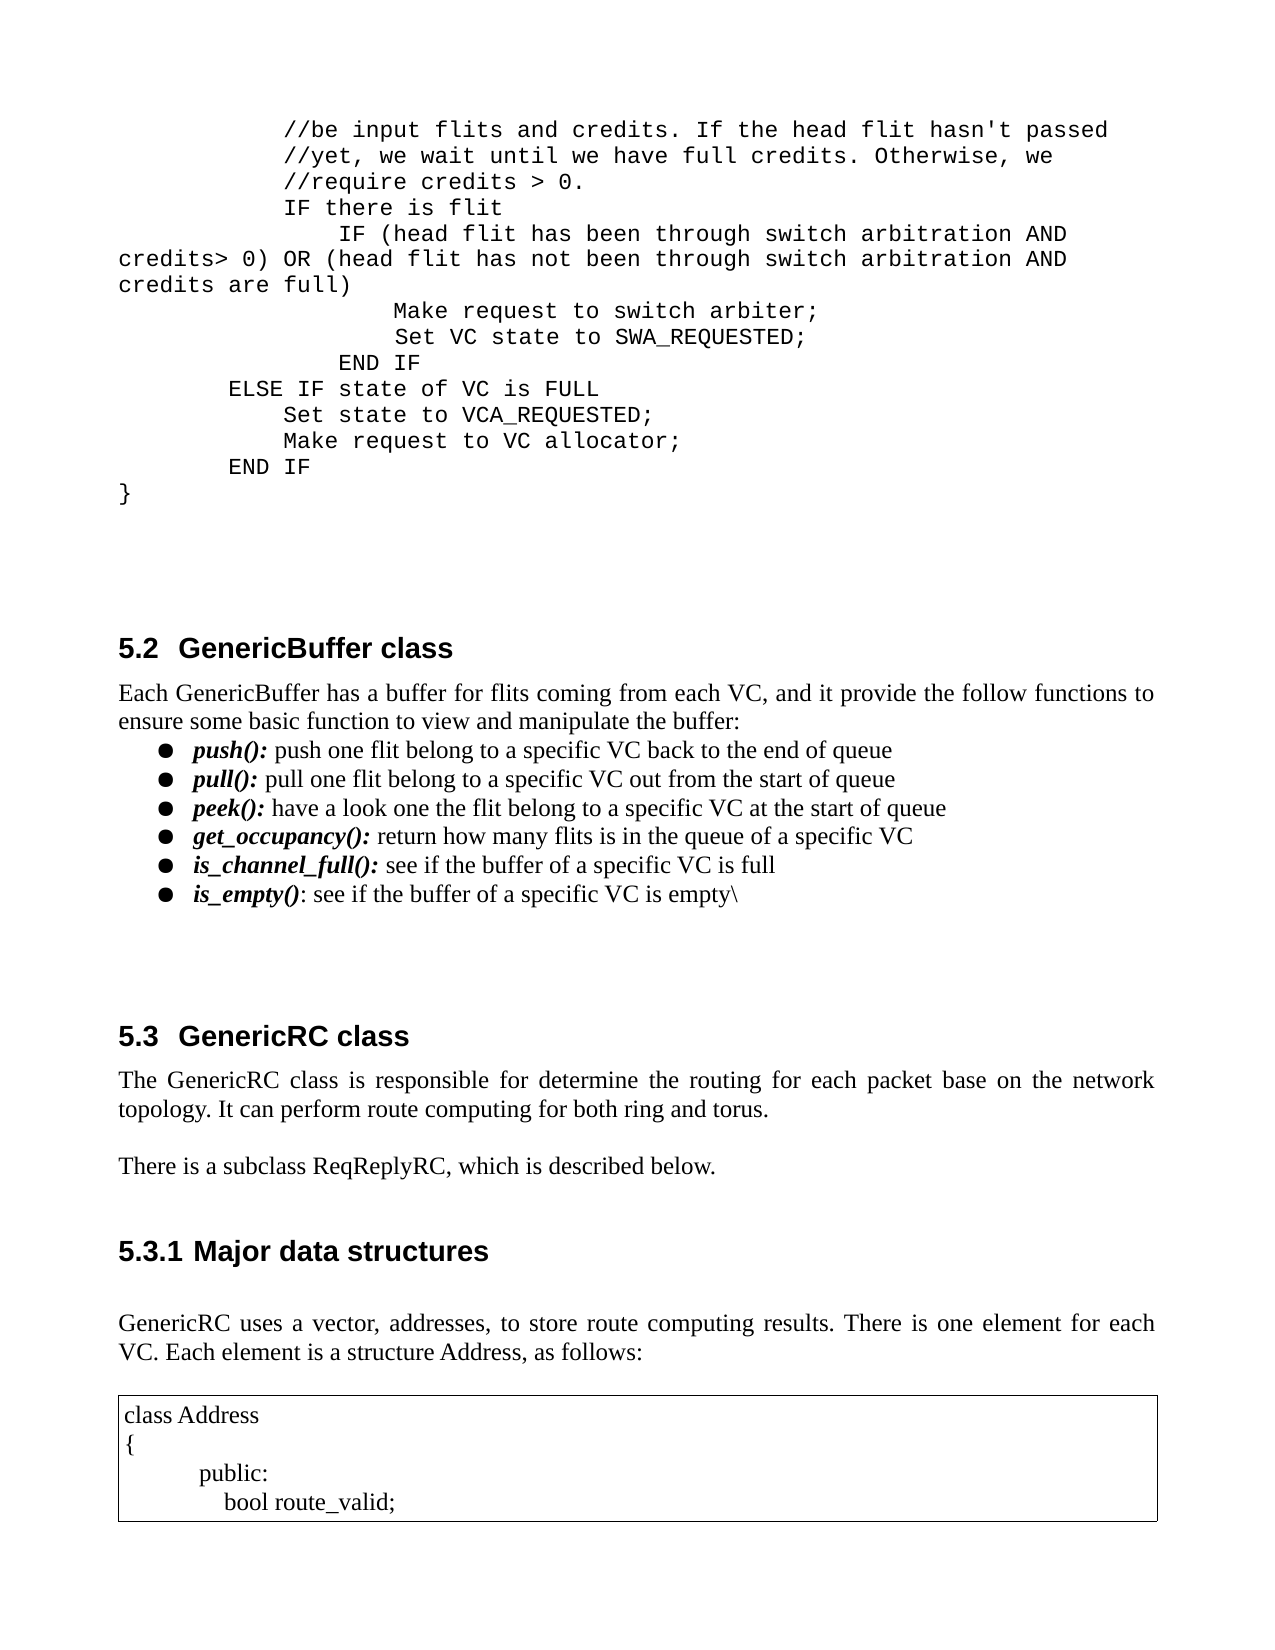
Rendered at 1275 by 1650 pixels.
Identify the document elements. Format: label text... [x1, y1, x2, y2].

table_header class Address { public: bool route_valid; [119, 1396, 1157, 1521]
text Set state to VCA_REQUESTED; [118, 403, 1157, 429]
list push(): push one flit belong to a specific VC back to the end of queue [156, 735, 1157, 764]
subtitle GenericBuffer class [118, 632, 1157, 665]
list get_occupancy(): return how many flits is in the queue of a specific VC [156, 821, 1157, 850]
text IF there is flit [118, 196, 1157, 222]
text //yet, we wait until we have full credits. Otherwise, we [118, 144, 1157, 170]
subtitle Major data structures [118, 1234, 1157, 1267]
text ELSE IF state of VC is FULL [118, 377, 1157, 403]
text Set VC state to SWA_REQUESTED; [118, 326, 1157, 352]
text Make request to VC allocator; [118, 429, 1157, 455]
subtitle GenericRC class [118, 1019, 1157, 1052]
list is_empty(): see if the buffer of a specific VC is empty\ [156, 879, 1157, 908]
text Each GenericBuffer has a buffer for flits coming from each VC, and it provide the follow functions to ensure some basic function to view and manipulate the buffer: [118, 678, 1157, 735]
list is_channel_full(): see if the buffer of a specific VC is full [156, 850, 1157, 879]
list pull(): pull one flit belong to a specific VC out from the start of queue [156, 764, 1157, 793]
text The GenericRC class is responsible for determine the routing for each packet base on the network topology. It can perform route computing for both ring and torus. [118, 1065, 1157, 1122]
text IF (head flit has been through switch arbitration AND credits> 0) OR (head flit has not been through switch arbitration AND credits are full) [118, 222, 1157, 300]
text There is a subclass ReqReplyRC, which is described below. [118, 1151, 1157, 1180]
text //require credits > 0. [118, 170, 1157, 196]
text //be input flits and credits. If the head flit hasn't passed [118, 118, 1157, 144]
text } [118, 481, 1157, 507]
text Make request to switch arbiter; [118, 300, 1157, 326]
text GenericRC uses a vector, addresses, to store route computing results. There is one element for each VC. Each element is a structure Address, as follows: [118, 1308, 1157, 1366]
list peek(): have a look one the flit belong to a specific VC at the start of queue [156, 793, 1157, 821]
text END IF [118, 455, 1157, 481]
text END IF [118, 352, 1157, 377]
